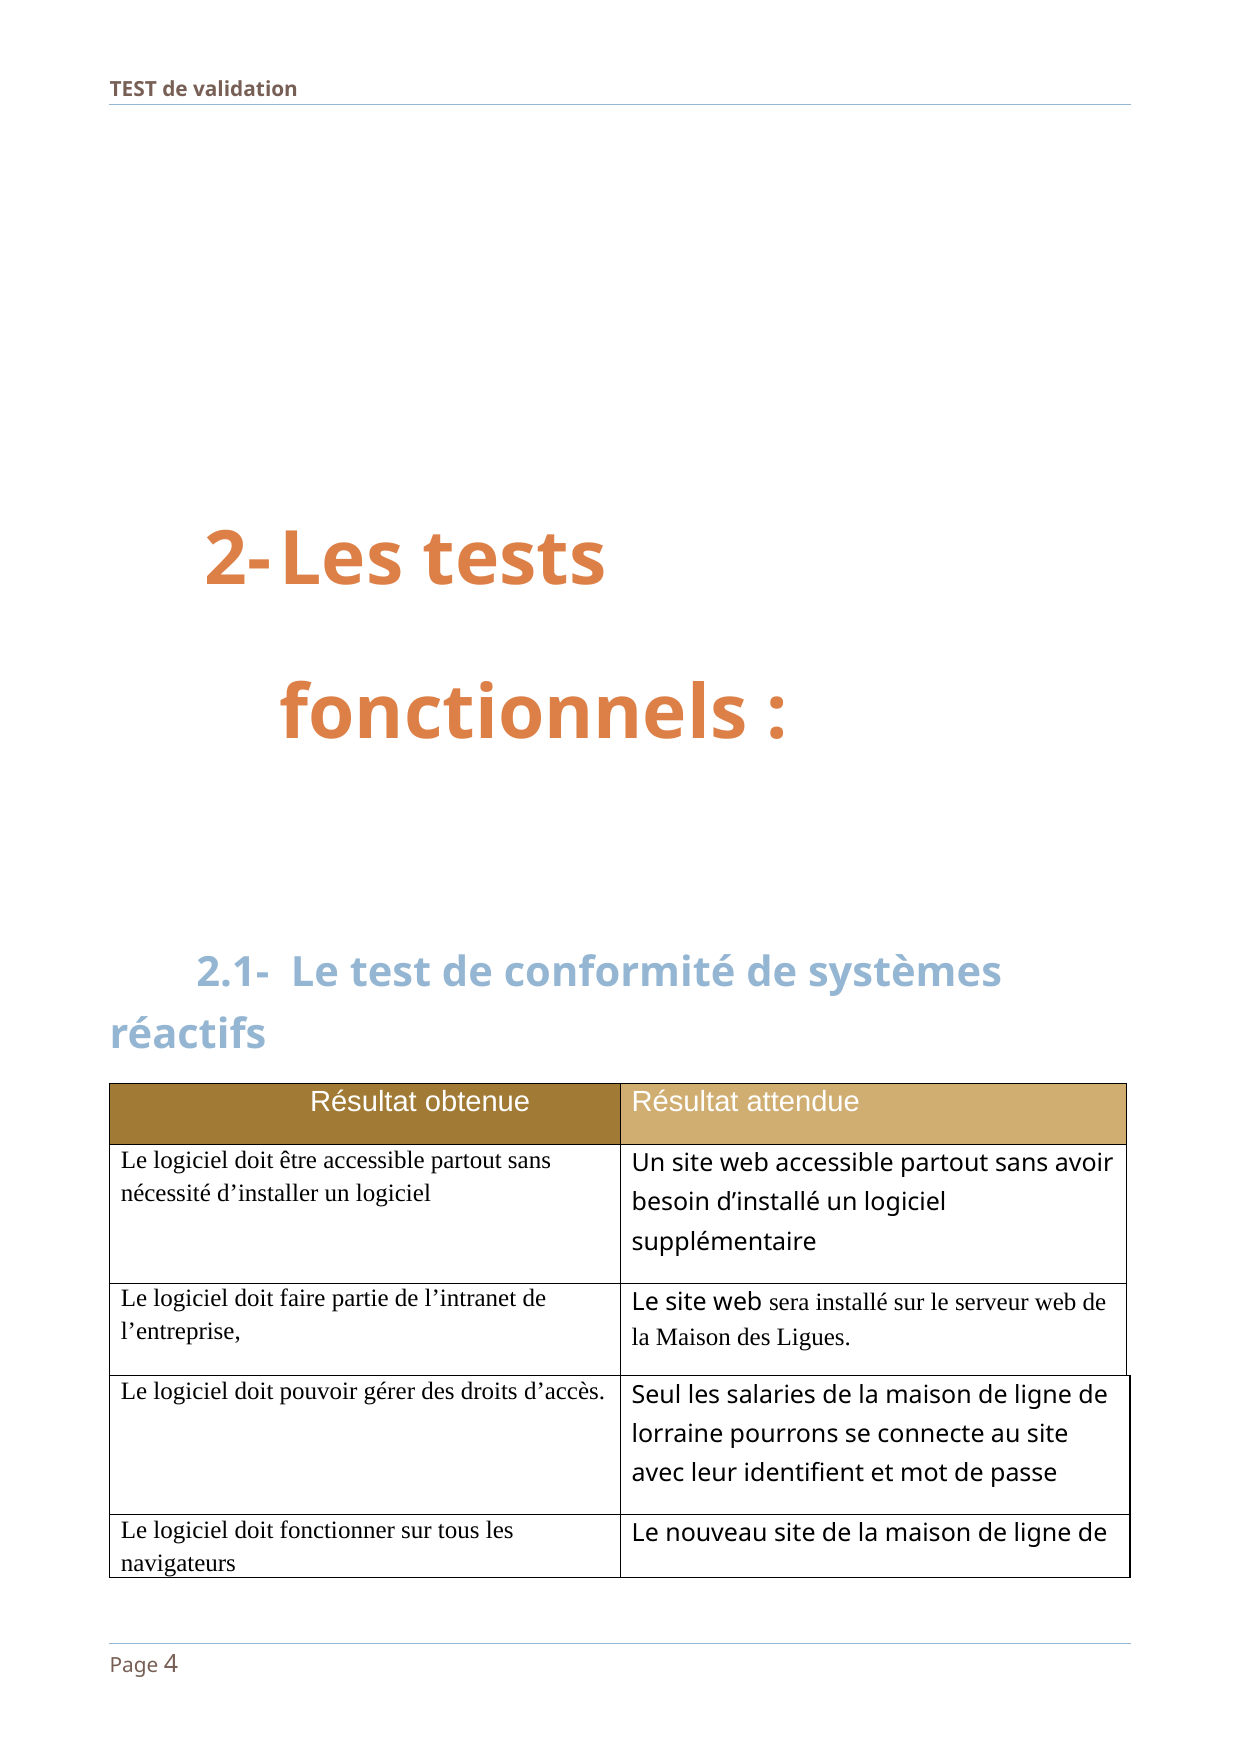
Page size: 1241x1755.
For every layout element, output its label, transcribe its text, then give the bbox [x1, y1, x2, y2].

table_cell Le logiciel doit faire partie de l’intranet de l’entreprise, [110, 1284, 620, 1375]
table_cell Introduction au test du site 2 - Le test fonctionnel 2.1- Le test de conformité de systèmes réactifs 2.2- Le test fonctionnel de la solution 3- Le test structurel 4- 2 TEST AVEC UN UTILISATEUR Introduction : Le contexte La Maison des Ligues souhaite faire réaliser un logiciel pour gérer les formations de ses salariés. La Maison des Ligues pense que la formation au cours de la vie professionnelle est très importante. Elle a décidé d’allouer à chaque salarié un certain nombre de jours de formation par an en plus des dispositifs nationaux qui existent comme le Compte Personnel de Formation. Présentation globale du projet Le logiciel doit être accessible partout sans nécessité d’installer un logiciel. Un site web est recommandé sans ajout de logiciels supplémentaires. Le logiciel doit faire partie de l’intranet de l’entreprise, il sera installé sur le serveur web de la Maison des Ligues. Le logiciel doit être en français. Le logiciel doit pouvoir gérer des droits d’accès. Seul les salariés de la Maison des Ligues auront accès au logiciel. Le logiciel doit fonctionner sur tous les navigateurs. La Maison des Ligues fonctionne principalement avec Internet Explorer 10. Le site devra respecter les bonnes pratiques pour l’accessibilité des sites internet. [144, 120, 1131, 459]
table_cell Un site web accessible partout sans avoir besoin d’installé un logiciel supplémentaire [621, 1145, 1126, 1282]
table_cell Le nouveau site de la maison de ligne de [621, 1515, 1129, 1577]
table_cell Le site web sera installé sur le serveur web de la Maison des Ligues. [621, 1284, 1126, 1375]
table_header Résultat attendue [621, 1084, 1126, 1144]
text 2.1- Le test de conformité de systèmes réactifs [109, 942, 1131, 1061]
table_cell [109, 460, 144, 889]
table_cell Le logiciel doit pouvoir gérer des droits d’accès. [110, 1376, 620, 1514]
table_cell Le logiciel doit fonctionner sur tous les navigateurs [110, 1515, 620, 1577]
table_cell Les tests fonctionnels : [144, 460, 1131, 889]
table_cell Seul les salaries de la maison de ligne de lorraine pourrons se connecte au site avec leur identifient et mot de passe [621, 1376, 1129, 1514]
table_cell Le logiciel doit être accessible partout sans nécessité d’installer un logiciel [110, 1145, 620, 1282]
table_cell [109, 120, 144, 459]
table_header Résultat obtenue [110, 1084, 620, 1144]
